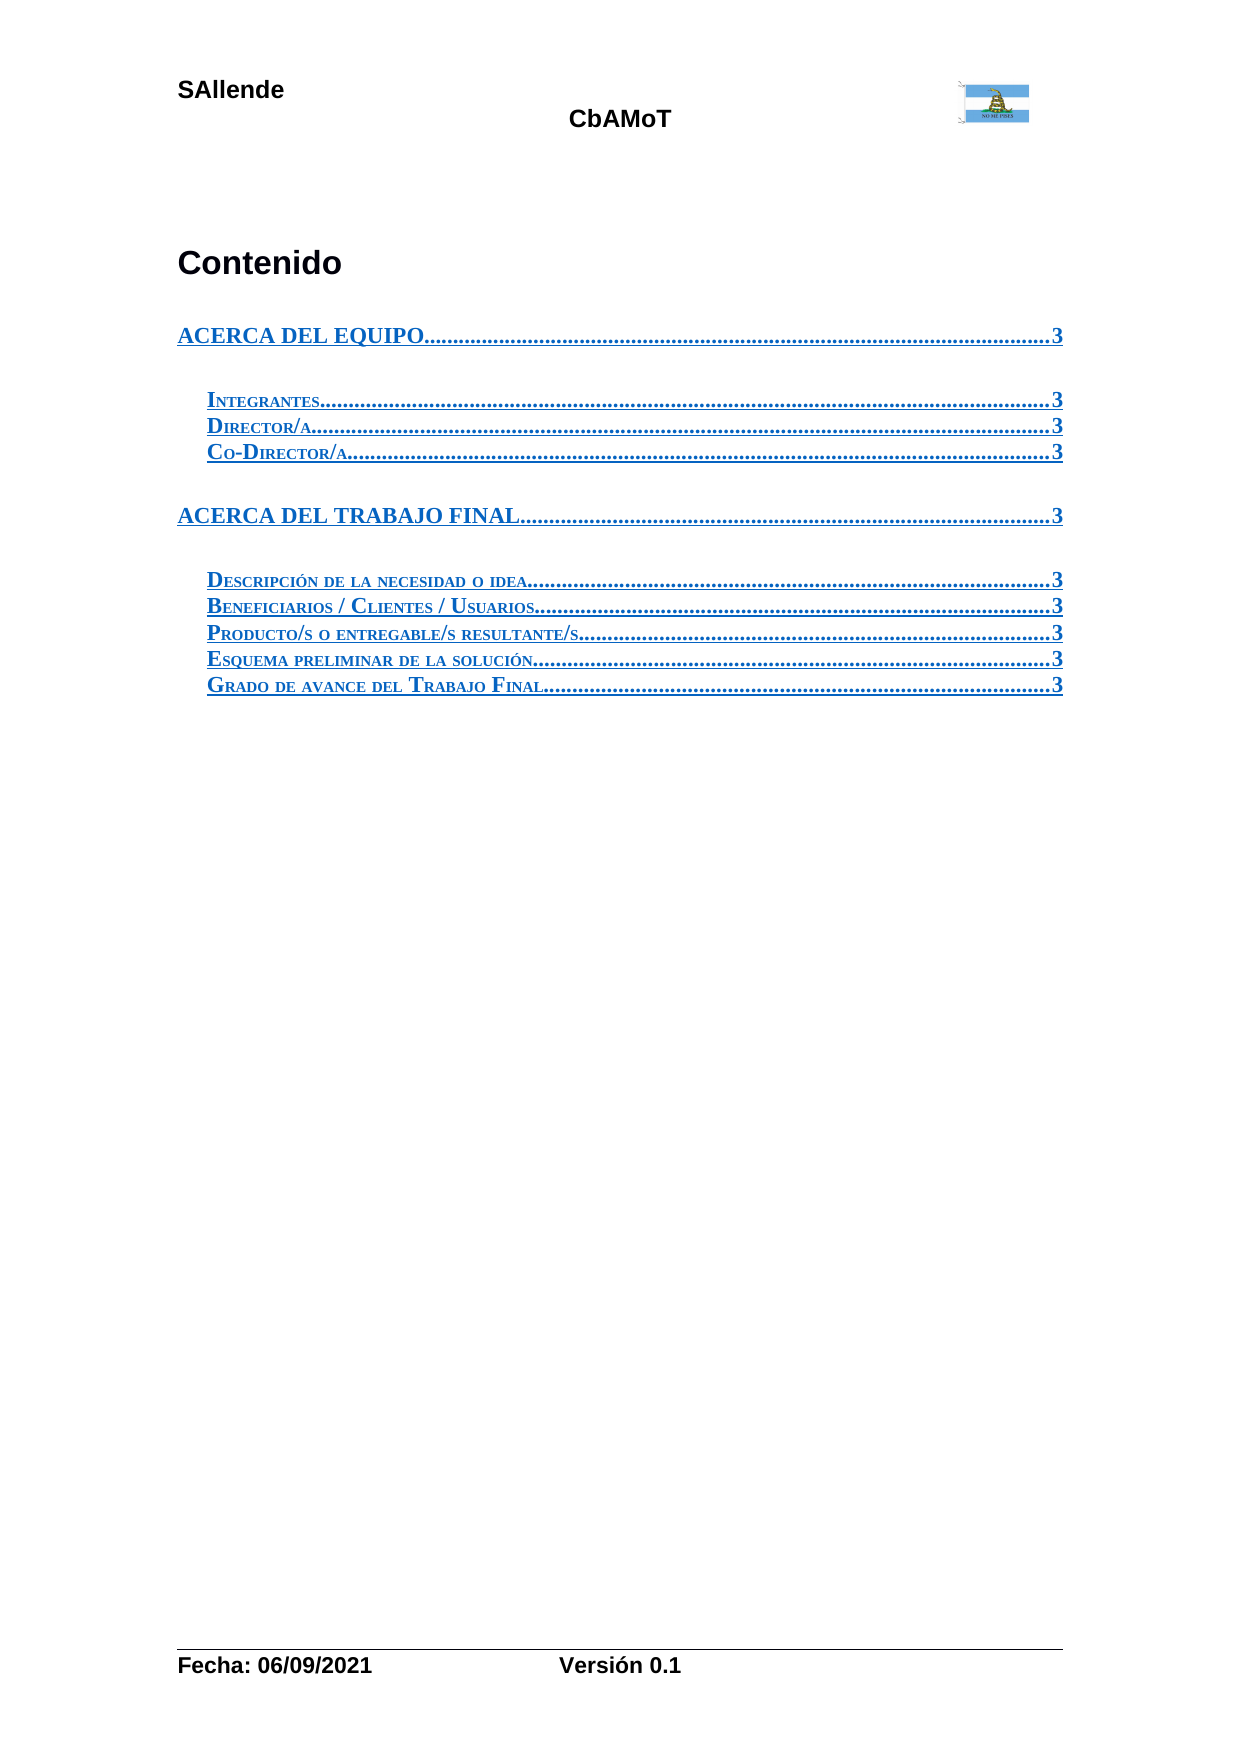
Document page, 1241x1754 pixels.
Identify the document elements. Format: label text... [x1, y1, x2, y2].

text Beneficiarios / Clientes / Usuarios 3 [207, 592, 1063, 615]
text Acerca del Trabajo Final 3 [177, 502, 1063, 525]
subtitle Contenido [177, 243, 1063, 282]
text Co-Director/a 3 [207, 438, 1063, 461]
text Director/a 3 [207, 412, 1063, 435]
text Descripción de la necesidad o idea 3 [207, 566, 1063, 589]
picture [954, 79, 1033, 126]
text Esquema preliminar de la solución 3 [207, 645, 1063, 668]
text Producto/s o entregable/s resultante/s 3 [207, 619, 1063, 642]
text Integrantes 3 [207, 386, 1063, 409]
text Acerca del Equipo 3 [177, 322, 1063, 345]
text Grado de avance del Trabajo Final 3 [207, 672, 1063, 694]
